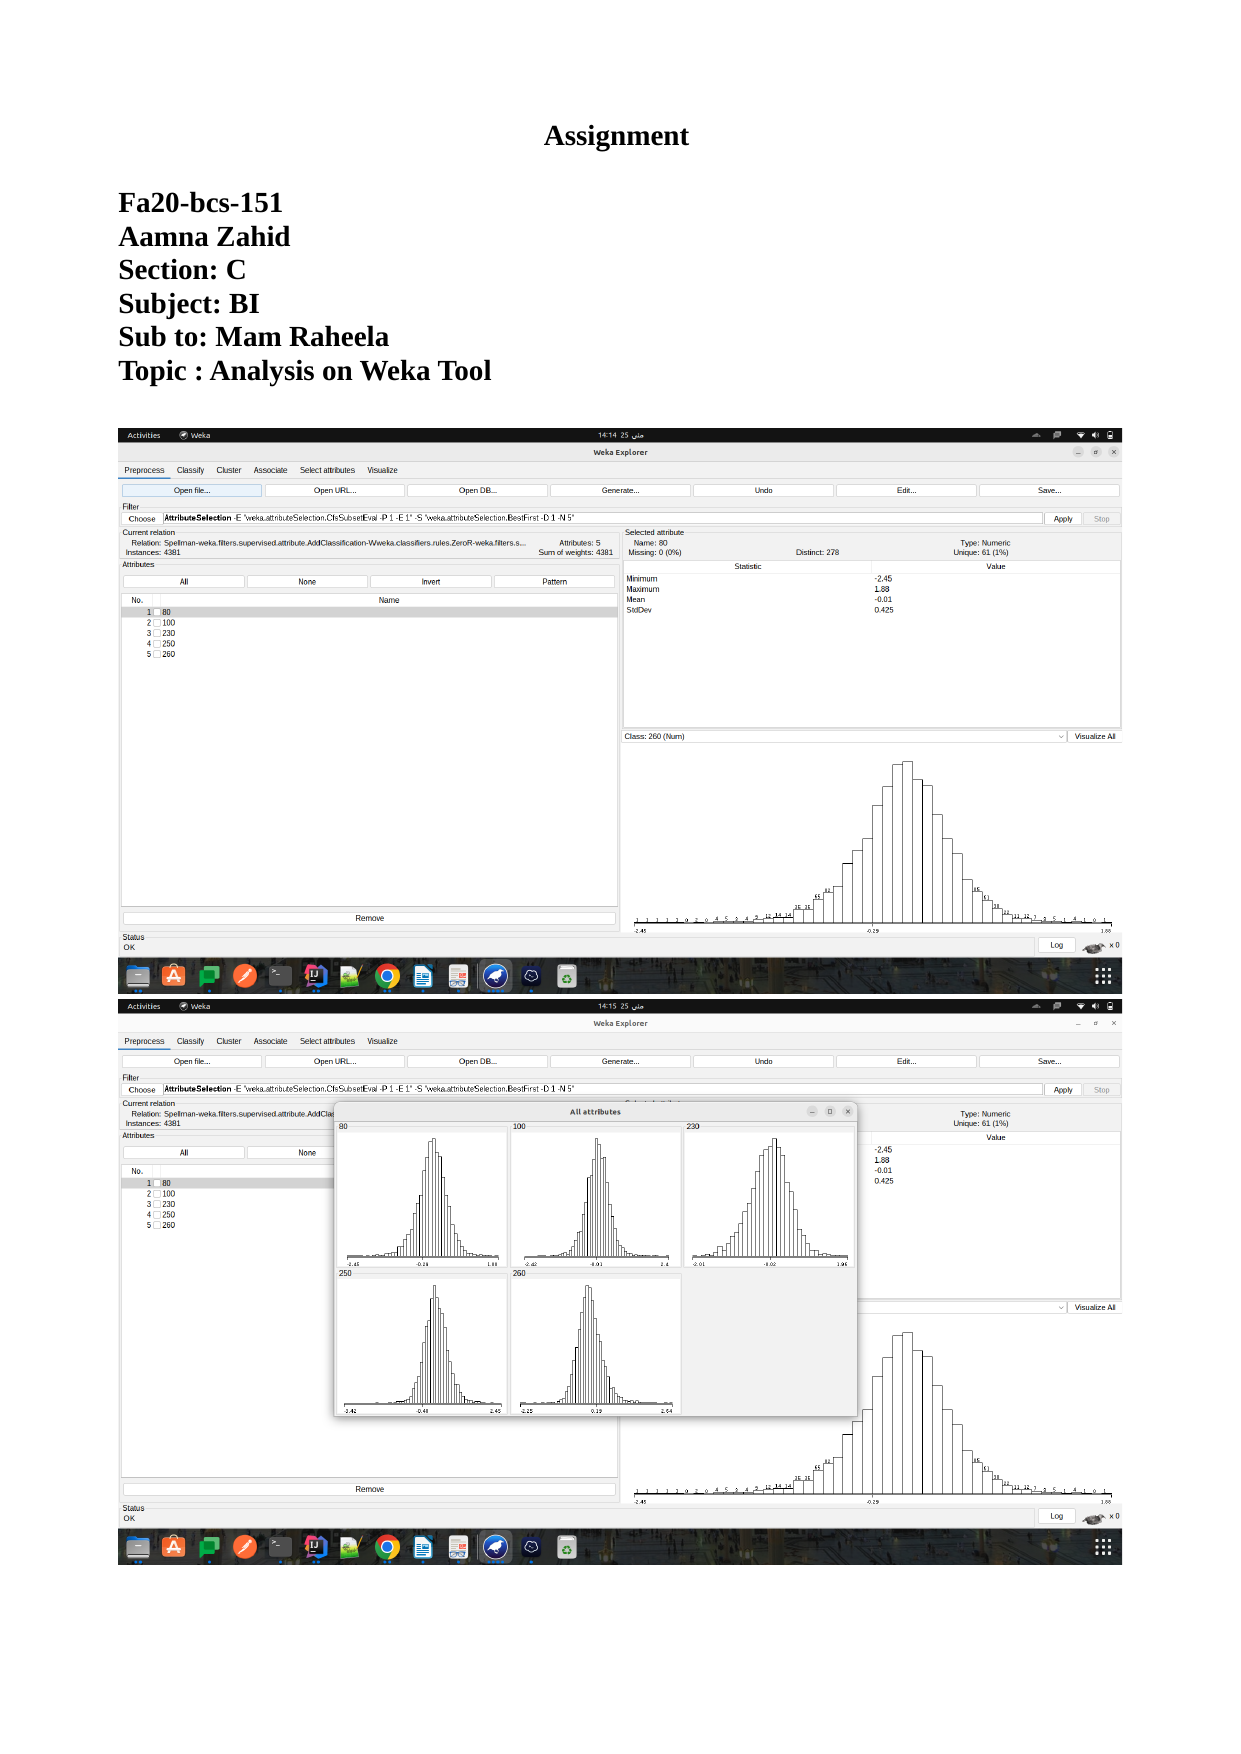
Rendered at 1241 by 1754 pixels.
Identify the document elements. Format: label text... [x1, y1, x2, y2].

text Section: C [118, 252, 1122, 286]
text Subject: BI [118, 286, 1122, 319]
text Aamna Zahid [118, 219, 1122, 252]
text Sub to: Mam Raheela [118, 319, 1122, 353]
text Fa20-bcs-151 [118, 185, 1122, 219]
text Topic : Analysis on Weka Tool [118, 353, 1122, 386]
picture [118, 428, 1123, 994]
picture [118, 999, 1123, 1565]
text Assignment [118, 118, 1122, 152]
